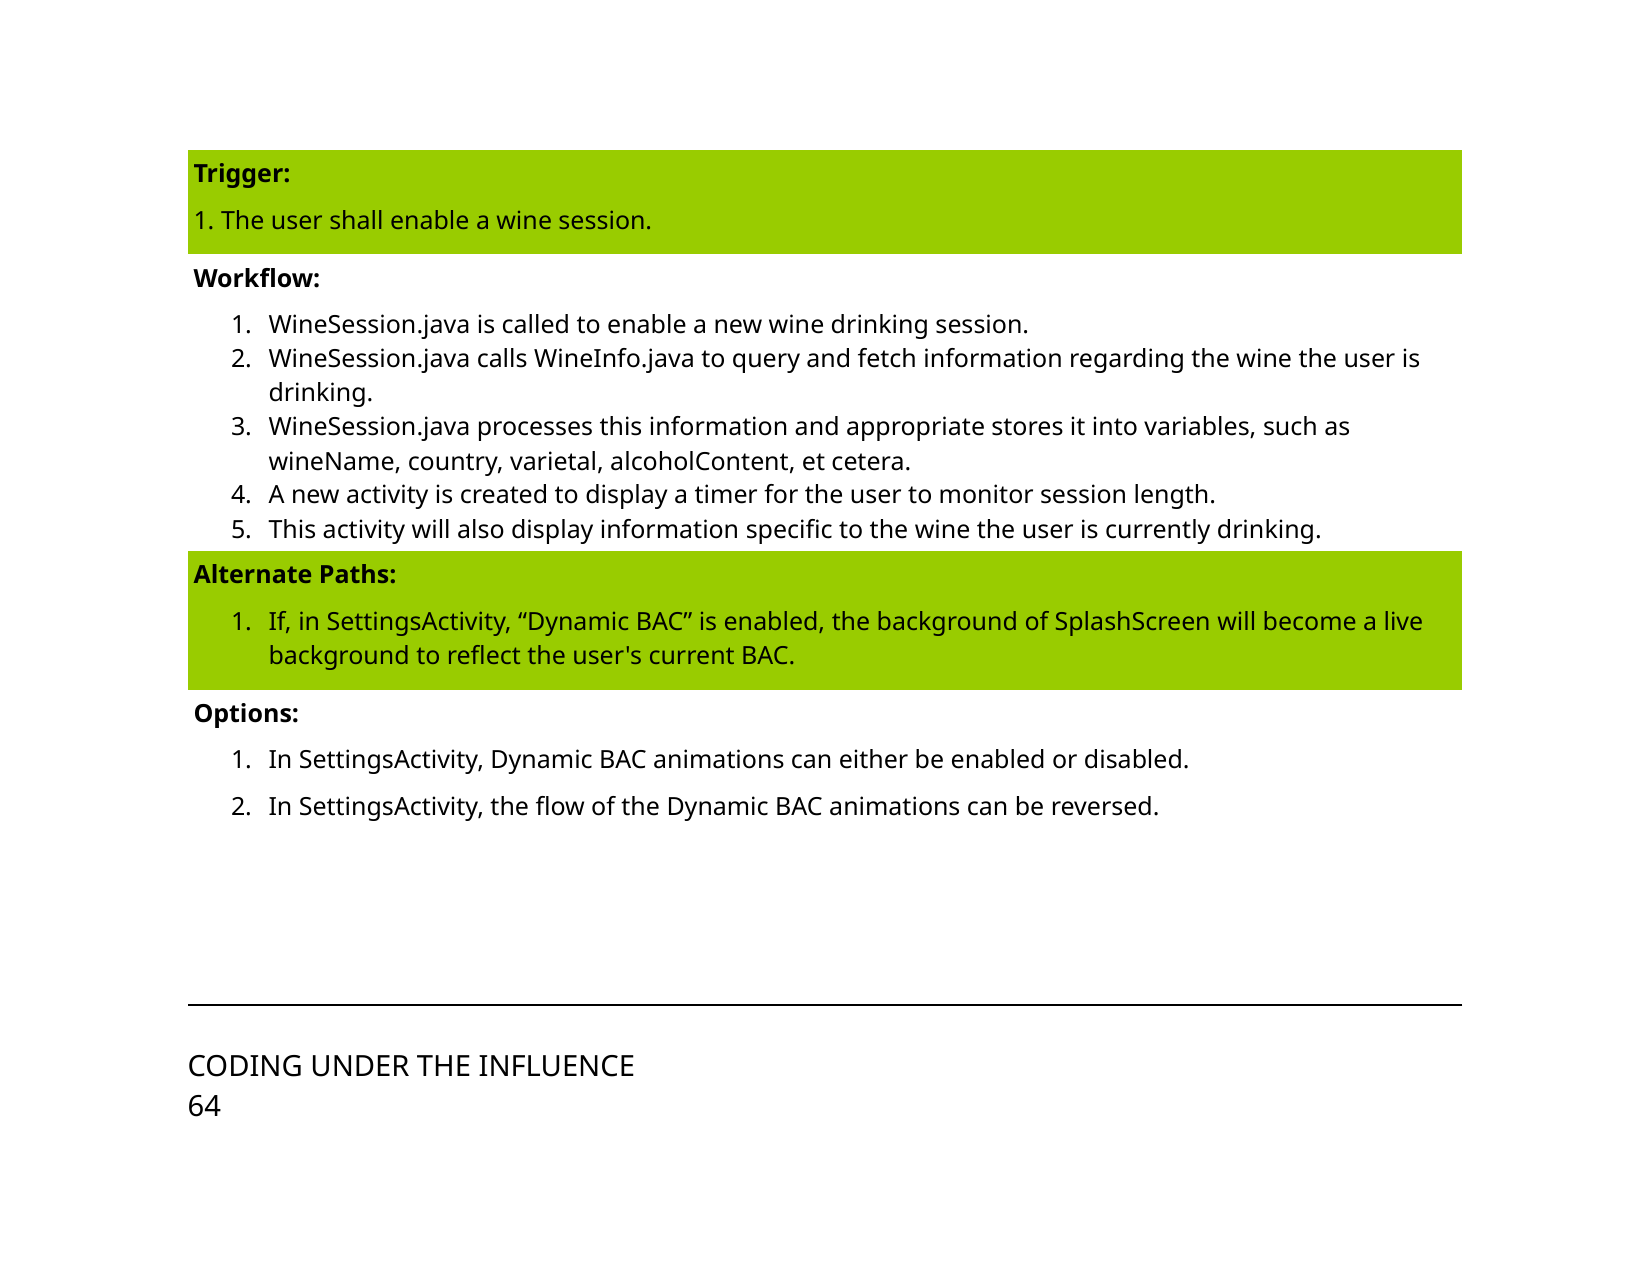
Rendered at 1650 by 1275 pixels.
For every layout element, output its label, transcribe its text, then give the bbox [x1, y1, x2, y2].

table_cell Options: In SettingsActivity, Dynamic BAC animations can either be enabled or disabled. In SettingsActivity, the flow of the Dynamic BAC animations can be reversed. [188, 690, 1462, 841]
table_cell Alternate Paths: If, in SettingsActivity, “Dynamic BAC” is enabled, the background of SplashScreen will become a live background to reflect the user's current BAC. [188, 551, 1462, 690]
table_cell Trigger: 1. The user shall enable a wine session. [188, 150, 1462, 254]
table_cell Workflow: WineSession.java is called to enable a new wine drinking session. WineSession.java calls WineInfo.java to query and fetch information regarding the wine the user is drinking. WineSession.java processes this information and appropriate stores it into variables, such as wineName, country, varietal, alcoholContent, et cetera. A new activity is created to display a timer for the user to monitor session length. This activity will also display information specific to the wine the user is currently drinking. [188, 255, 1462, 551]
